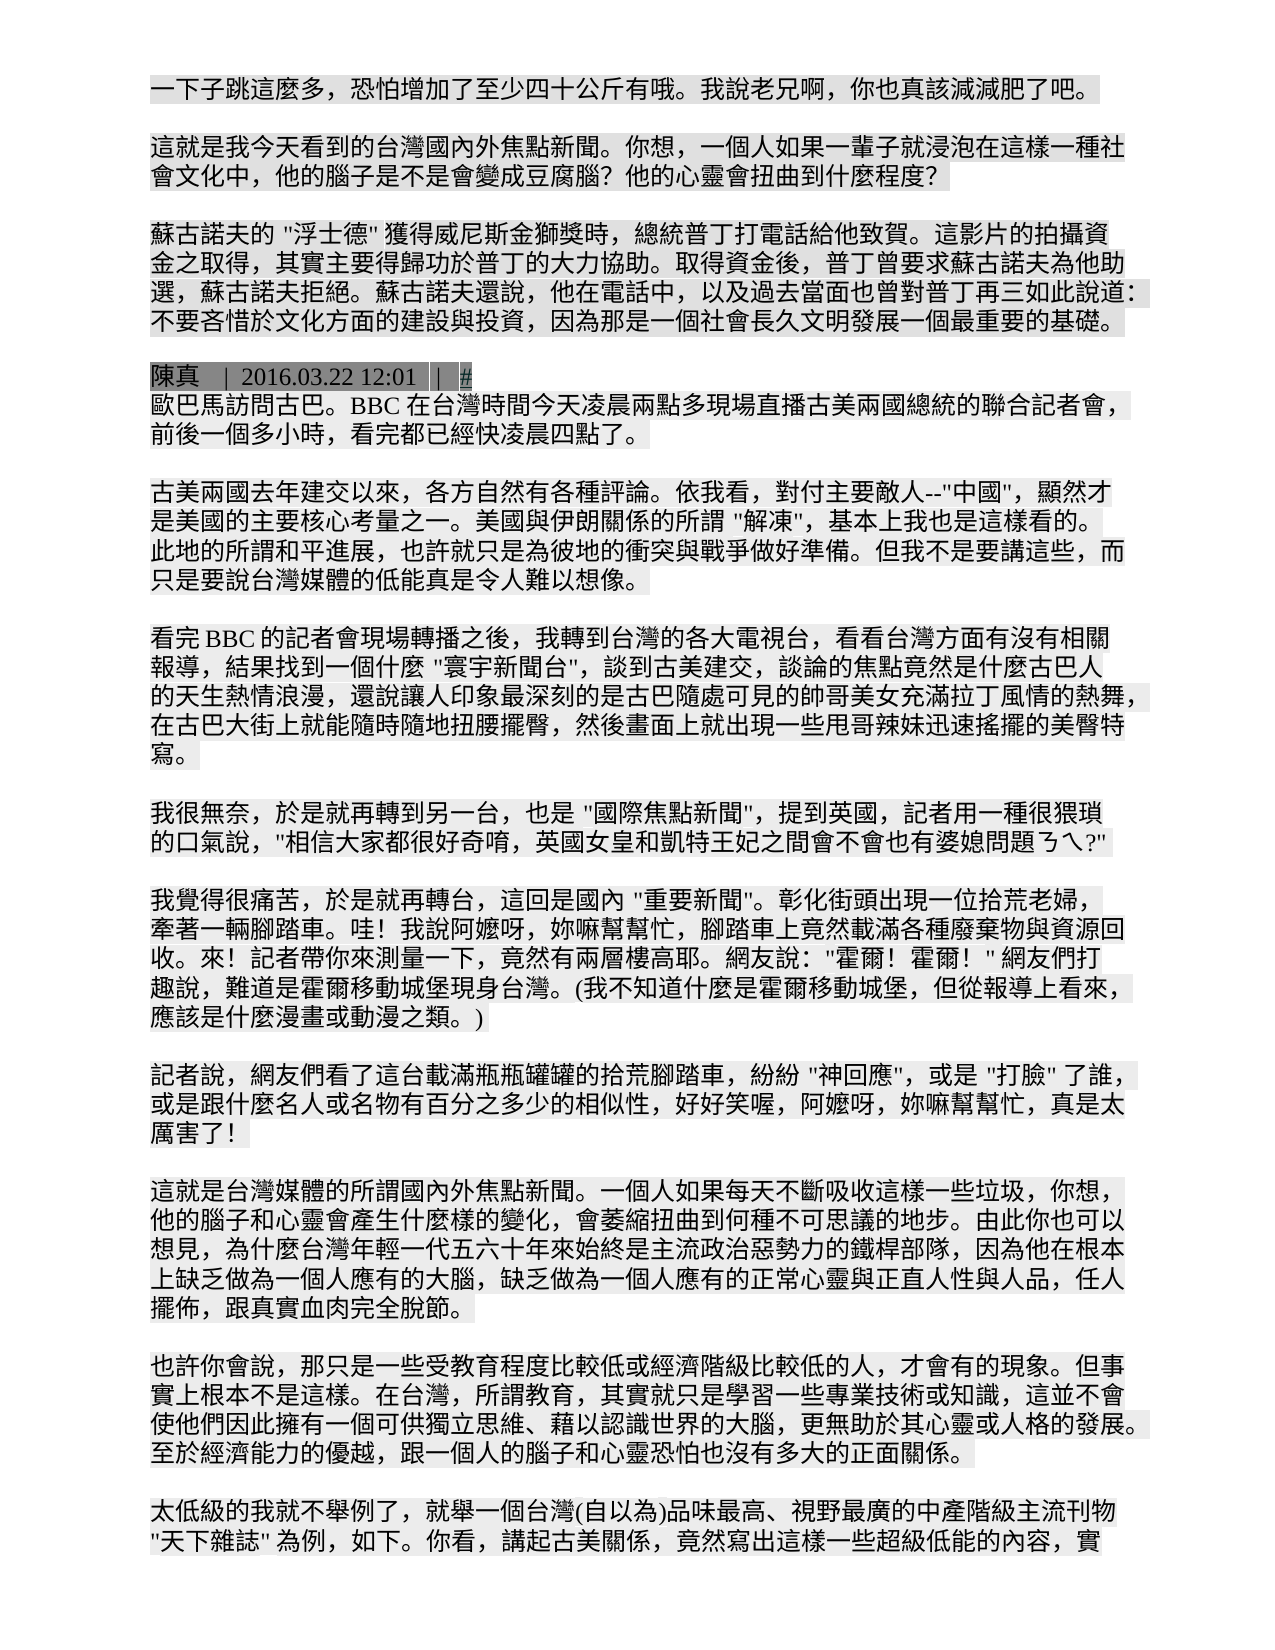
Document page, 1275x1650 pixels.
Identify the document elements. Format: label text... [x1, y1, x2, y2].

text 台灣郎正港的今日國際焦點新聞如下： 歐巴馬訪問古巴，第一千金(即他女兒)價值65萬的名牌禮服頓時成為宴會賓客全場矚目的焦點。帶你來看看：閃亮耀眼，低胸性感，高貴而且很貴，充滿時尚感的設計，動人身材展露無遺，網友們更是議論紛紛，在網路上爆紅，掀起網友們一波波話題高潮。 第二天，第一千金再度換了另一套黑色洋裝，網友們更是驚豔連連，不但在場賓客個個讚不絕口，同時也給歐巴馬的古巴訪問，再添精采的一筆。 國內重點新聞方面，帶你來看看： 台南有位髒話哥，拿著一張千元大鈔來到超商要求兌換小額百元紙鈔。店員驗鈔驗不成，改以人工辨識，動作稍慢，髒話哥等得不耐煩便開罵：x你娘，x#%*!F$^ (影片字體放大)。咦，這一幕好眼熟哦，不就是哪部電影的畫面再現嗎。接著就播放那部電影的片段，嘿嘿嘿，哈哈哈，好好笑哦。 髒話哥光是罵髒話還不夠，你瞧你瞧，當他成功換到小額紙鈔後，準備離開超商時，來了一個太極無影腿，踢翻店家門口一面宣傳旗座，讓在場的顧客都嚇到了。看到沒有？！大家嚇得趕緊回頭看，以為發生了什麼事。 讓我們為你來訪問台南第一分局警官。請問警官，怎麼會這樣呢？請問髒話哥是在生氣什麼啊？警官面對鏡頭回答說：喔，事情是這樣，經過我們的調查，他是要換鈔票，但他的鈔票可能下雨弄濕了，驗鈔機沒法驗，所以他就生氣了。記者說，原來是這樣啊。記者轉頭對鏡頭說：我說這位大哥，你也不要這麼火氣大嘛，萬一嚇到小孩就不好了；同時也要在此呼籲大家，下次換鈔時，大家記得要把鈔票擦乾哦。 桃園方面，有棟公寓大樓外的地面上常有一些紙屑、菜渣。記者訪問受害者。受害者說，你看，我從底下走過去，天上竟然掉落菜渣，我這頭髮是剛洗的耶，太沒有公德心了！記者接著再為你訪問第二位受害者。你看，我的車子停在路邊，車蓋上竟然有煙蒂，一定是從大樓上面有人丟下來的，你看，還有檳榔屑，我才剛洗的車耶，一下就弄髒了。接著記者攔住一位正妹過路人訪問。請問妳覺得從大樓上面丟菜渣下來，這樣的行為對不對？正妹騷首弄姿說：怎麼可以這樣呢？當然不對啊。記者繼續追問：是哪裏不對？正妹嬌嗔說：唉呀，萬一砸到人怎麼辦？記者拋出第三道更艱難的問題：妳覺得這樣有沒有公德心？正妹慢動作撥髮，吐舌，未語先媚笑：嘻嘻嘻，不可以這樣哦，真是很沒有公德心耶。 接著又是國際焦點新聞。這回國際視野擴展到北韓來了。記者說，你知道北韓現在最夯的食物料理是什麼？答案是神戶牛排。據說這是金正恩最愛吃的食物，而且，聽說他特別喜歡一邊吃神戶牛排，一邊喝法國紅酒。可是，慢著慢著，有沒有搞錯啊，北韓不是很反對西方國家嗎？怎麼喝起法國紅酒來了。哎呀，沒關係啦，先享受美食、顧好肚皮再說，國家大事就先擱一邊了。這也難怪啦，你看金正恩幾個月來胖了多少。畫面出現體重計，哇，一下子跳這麼多，恐怕增加了至少四十公斤有哦。我說老兄啊，你也真該減減肥了吧。 這就是我今天看到的台灣國內外焦點新聞。你想，一個人如果一輩子就浸泡在這樣一種社會文化中，他的腦子是不是會變成豆腐腦？他的心靈會扭曲到什麼程度？ 蘇古諾夫的 "浮士德" 獲得威尼斯金獅獎時，總統普丁打電話給他致賀。這影片的拍攝資金之取得，其實主要得歸功於普丁的大力協助。取得資金後，普丁曾要求蘇古諾夫為他助選，蘇古諾夫拒絕。蘇古諾夫還說，他在電話中，以及過去當面也曾對普丁再三如此說道：不要吝惜於文化方面的建設與投資，因為那是一個社會長久文明發展一個最重要的基礎。 [150, 75, 1125, 337]
text 陳真 | 2016.03.22 12:01 | # [150, 362, 1125, 391]
text 歐巴馬訪問古巴。BBC 在台灣時間今天凌晨兩點多現場直播古美兩國總統的聯合記者會，前後一個多小時，看完都已經快凌晨四點了。 古美兩國去年建交以來，各方自然有各種評論。依我看，對付主要敵人--"中國"，顯然才是美國的主要核心考量之一。美國與伊朗關係的所謂 "解凍"，基本上我也是這樣看的。此地的所謂和平進展，也許就只是為彼地的衝突與戰爭做好準備。但我不是要講這些，而只是要說台灣媒體的低能真是令人難以想像。 看完BBC的記者會現場轉播之後，我轉到台灣的各大電視台，看看台灣方面有沒有相關報導，結果找到一個什麼 "寰宇新聞台"，談到古美建交，談論的焦點竟然是什麼古巴人的天生熱情浪漫，還說讓人印象最深刻的是古巴隨處可見的帥哥美女充滿拉丁風情的熱舞，在古巴大街上就能隨時隨地扭腰擺臀，然後畫面上就出現一些甩哥辣妹迅速搖擺的美臀特寫。 我很無奈，於是就再轉到另一台，也是 "國際焦點新聞"，提到英國，記者用一種很猥瑣的口氣說，"相信大家都很好奇唷，英國女皇和凱特王妃之間會不會也有婆媳問題ㄋㄟ?" 我覺得很痛苦，於是就再轉台，這回是國內 "重要新聞"。彰化街頭出現一位拾荒老婦，牽著一輛腳踏車。哇！我說阿嬤呀，妳嘛幫幫忙，腳踏車上竟然載滿各種廢棄物與資源回收。來！記者帶你來測量一下，竟然有兩層樓高耶。網友說："霍爾！霍爾！" 網友們打趣說，難道是霍爾移動城堡現身台灣。(我不知道什麼是霍爾移動城堡，但從報導上看來，應該是什麼漫畫或動漫之類。) 記者說，網友們看了這台載滿瓶瓶罐罐的拾荒腳踏車，紛紛 "神回應"，或是 "打臉" 了誰，或是跟什麼名人或名物有百分之多少的相似性，好好笑喔，阿嬤呀，妳嘛幫幫忙，真是太厲害了！ 這就是台灣媒體的所謂國內外焦點新聞。一個人如果每天不斷吸收這樣一些垃圾，你想，他的腦子和心靈會產生什麼樣的變化，會萎縮扭曲到何種不可思議的地步。由此你也可以想見，為什麼台灣年輕一代五六十年來始終是主流政治惡勢力的鐵桿部隊，因為他在根本上缺乏做為一個人應有的大腦，缺乏做為一個人應有的正常心靈與正直人性與人品，任人擺佈，跟真實血肉完全脫節。 也許你會說，那只是一些受教育程度比較低或經濟階級比較低的人，才會有的現象。但事實上根本不是這樣。在台灣，所謂教育，其實就只是學習一些專業技術或知識，這並不會使他們因此擁有一個可供獨立思維、藉以認識世界的大腦，更無助於其心靈或人格的發展。至於經濟能力的優越，跟一個人的腦子和心靈恐怕也沒有多大的正面關係。 太低級的我就不舉例了，就舉一個台灣(自以為)品味最高、視野最廣的中產階級主流刊物 "天下雜誌" 為例，如下。你看，講起古美關係，竟然寫出這樣一些超級低能的內容，實在很不可思議，距離真實血肉的距離差不多有幾億萬光年那麼遙遠。更可悲、更不可思議的是，這樣一些超級低能的文字或思維，恰恰就是這個世界每天分分秒秒不斷給大家洗腦的一種基本句型，一種大寫的謊言。 陳真 ===================== 從棍棒到紅蘿蔔 歐巴馬能翻轉古巴嗎？ 天下雜誌 作者：張詠晴 2016-03-21 美國總統歐巴馬的創新試驗：一個民主國家可否讓封閉的獨裁政權，透過由下而上的力量，翻轉威權體制、創造更大繁榮、引進和平、促進民主和追求人權？ 美國總統歐巴馬今天抵達古巴，成為1928年以來首位訪問古巴的美國領導人，而這一趟旅程，或許將從根本上改變古巴人的生活。 在2012年，歐巴馬也是第一位走訪緬甸的美國在任元首。2014年11月，歐巴馬飛往緬甸首都奈比多，出席東盟峰會。他在此趟行程中，又特別前往翁山蘇姬過去被囚禁的寓所與這位民主鬥士會面，外界解讀歐巴馬是用魅力外交，支持翁山蘇姬，對抗緬甸軍政府。 2015年，緬甸在數十年的軍政府統治之後，首次舉辦公開競爭選舉，並成功轉型為民選政府。這是美國重返亞洲的最關鍵進展，宛如是完成東協最後一塊拼圖。 對古巴 歐巴馬不能只靠魅力 過去50年，美國對古巴採取封鎖、制裁等棍棒政策，想光靠魅力翻轉仇美的古巴，是天方夜譚。 於是歐巴馬端出開放政策，希望用經濟刺激，改變封閉古巴。 歐巴馬的古巴政策先遣人員、美國白宮副國家安全顧問羅茲（Ben Rhodes）這麼描述美國當前的古巴政策：「我們相信，透過開放，不管是開放貿易、對話、往來和經商、創業和民間交流，將賦權古巴人民，爭取更好的生活。」 他說，「我們不僅是要增進古巴與美國的連結，更是與全球連結，持續塑造一個擁有宏大契機的未來。」 此次，歐巴馬此次的訪問團還包含希望叩關古巴市場的11位美國企業執行長，歐巴馬也可能在訪問期間宣佈解除更多貿易和旅遊限制。 而過往歷史將持續扮演歐巴馬此行的逆風因素，如冷戰時期美國與古巴的愛恨糾葛，甚至是1898年美西戰爭殘餘的民族主義情緒。 但歐巴馬仍決定賭一把，期望用開放政策將古巴推向社會轉型，如果成功了，將是共產國家首次擺脫威權體制轉型的案例。 羅茲最近在美國邁阿密一場對美古團體發表的演說，回應為什麼美國自認可以改變古巴。 他說：「有時，人們問我。『美國在中國設立大使館，美國參與中國事務。』但中國顯然還是在許多方面，都走向違反人權的道路。」 羅茲繼續說：「而古巴之所以不同，部份原因在於古巴與我們是共同體（都位在美洲），它是如此鄰近，我們兩國有著這樣的文化親和力。另外，我們對古巴人民非常有信心。」 的確，在歐巴馬出訪前夕，古巴也展現了一些禮尚往來的誠意。比方說古巴政府17日取消在古巴境內用美元兌換披索的10%附加稅，令美國人在古巴旅遊更方便及便宜。此外，古巴釋放了一些政治犯，儘管《今日美國報》（USA Today）說，後來有些政治犯又被抓回牢裡。 美古關係解禁 Airbnb衝第一 為遊客提供短期住宿訂房服務的Airbnb於20日宣佈，獲歐巴馬政府特別授權，將讓全球旅客透過該網站，預訂及租賃古巴的私人住宅。這也使得Airbnb成為美、古復交後，第一家打入古巴市場的美國大公司。 Airbnb在1年多前進軍古巴，但目前，只有美國旅客可透過Airbnb訂古巴住宿。但光是去年，就有多達4000個古巴家庭加入Airbnb服務，使得古巴成為Airbnb成長最快的市場。 美聯社分析，Airbnb之所以獲准搶先進入市場，可能與國際旅客對古巴的住宿需求爆增有關。 而目前，古巴許多飯店都是由政府機構經營，由於缺乏外來競爭，品質低落、服務鬆弛，設備陳舊，致使國際旅客奮力尋找替代住宿方案。 而古巴私宅出租並不是全新的生意，90年代，古巴政府就開放家庭將自己空出的屋宅租出去，賺點外快。因此，Airbnb的介入，只是鼓勵更多古巴民眾賺觀光財，或是提供原本的房東一個國際曝光平台。 旅館住宿生意，一方面可以改善古巴人民經濟狀況，也是讓古巴中產階級與海外旅客接觸和交流的好機會。美國希望藉著經濟和思想上的交流，滋養古巴日漸獨立的中產階級，或許有朝一日，他們將覺醒，向政府爭取更多權利，翻轉古巴的單一政黨和中央計劃經濟運作模式。 [150, 391, 1125, 1556]
